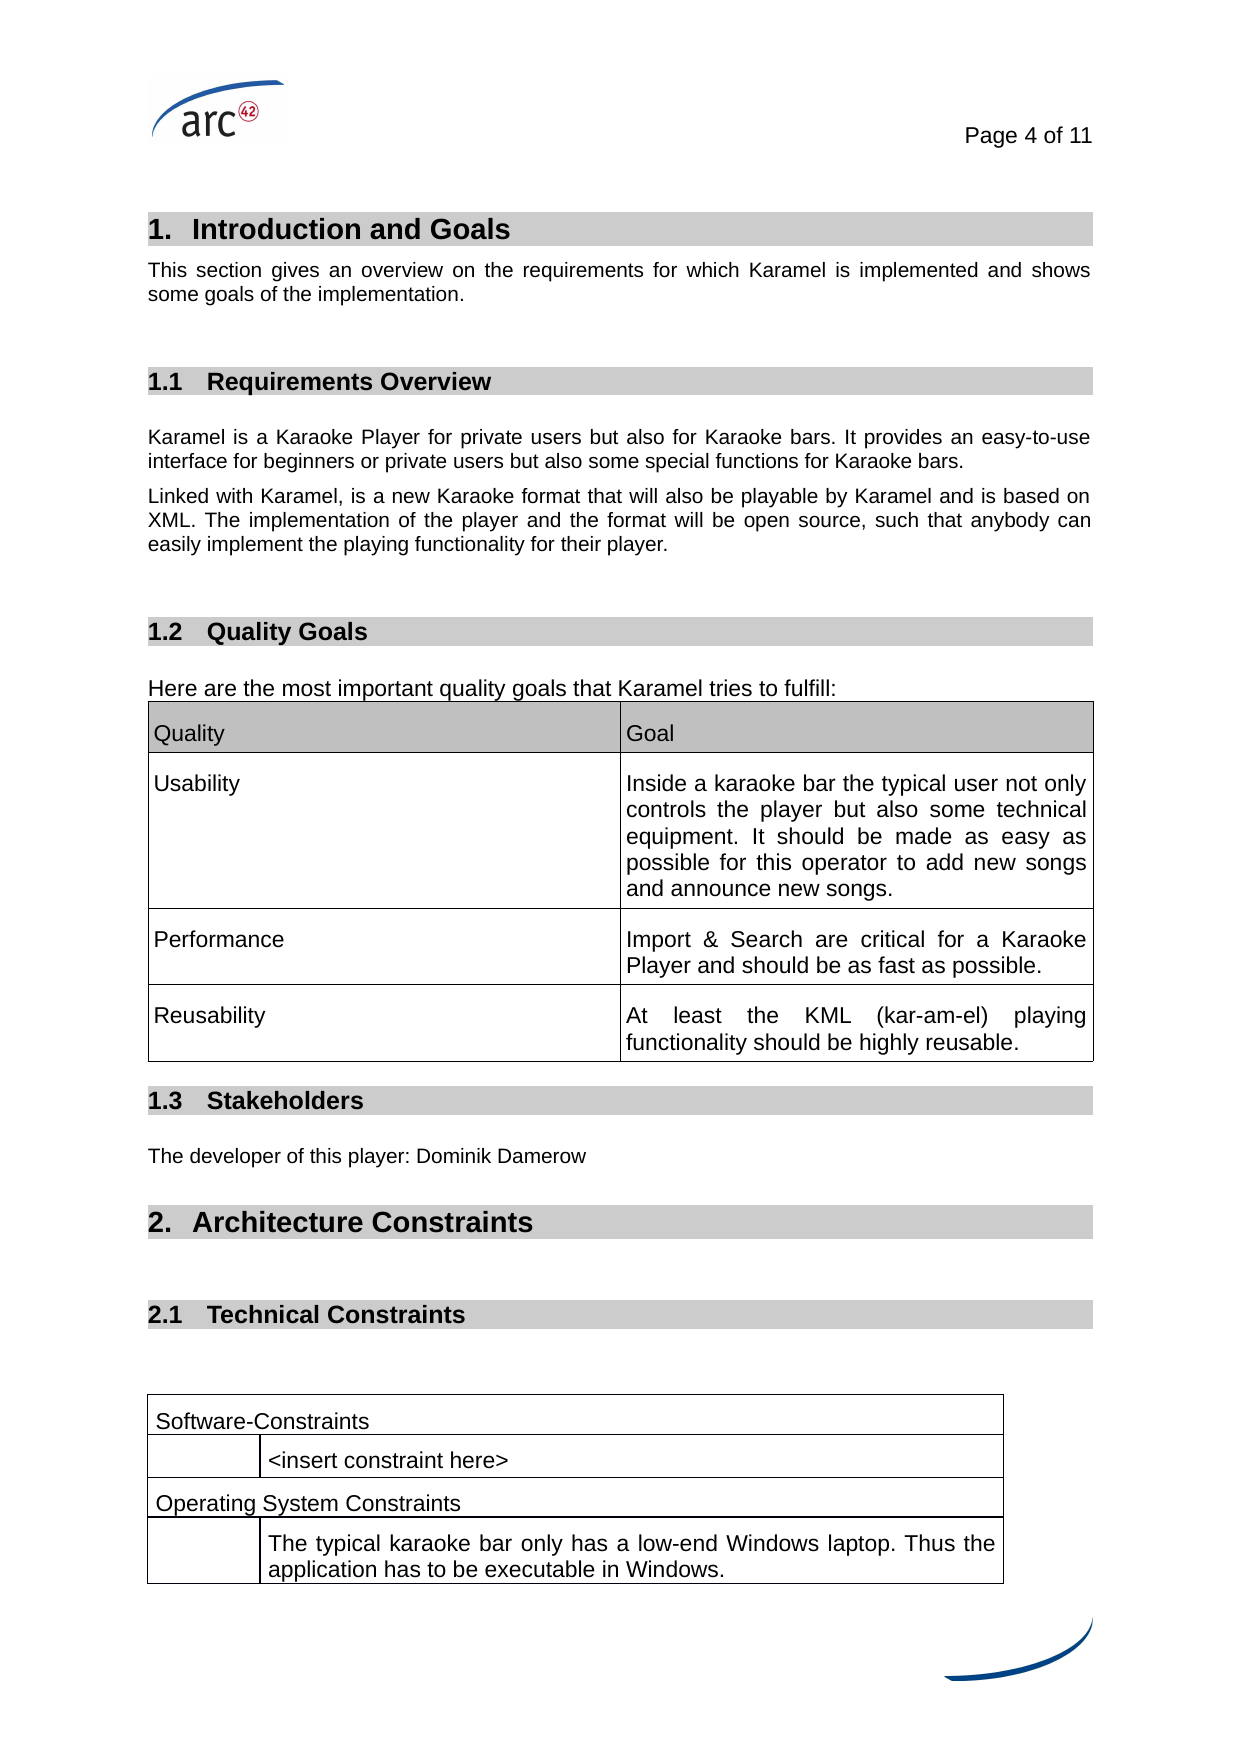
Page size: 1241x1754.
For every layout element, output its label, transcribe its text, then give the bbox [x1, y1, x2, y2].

table_cell Performance [149, 909, 620, 984]
table_cell Import & Search are critical for a Karaoke Player and should be as fast as possible. [621, 909, 1093, 984]
subtitle Requirements Overview [148, 367, 1093, 395]
table_cell Operating System Constraints [148, 1478, 1003, 1516]
table_cell [148, 1518, 259, 1583]
table_cell <insert constraint here> [261, 1435, 1003, 1477]
table_header Software-Constraints [148, 1395, 1003, 1434]
subtitle Stakeholders [148, 1086, 1093, 1115]
subtitle Architecture Constraints [148, 1205, 1093, 1239]
table_header Goal [621, 702, 1093, 752]
text Karamel is a Karaoke Player for private users but also for Karaoke bars. It provides an easy-to-use interface for beginners or private users but also some special functions for Karaoke bars. [148, 424, 1093, 472]
table_header Quality [149, 702, 620, 752]
table_cell At least the KML (kar-am-el) playing functionality should be highly reusable. [621, 985, 1093, 1061]
text Linked with Karamel, is a new Karaoke format that will also be playable by Karamel and is based on XML. The implementation of the player and the format will be open source, such that anybody can easily implement the playing functionality for their player. [148, 484, 1093, 556]
text Here are the most important quality goals that Karamel tries to fulfill: [148, 675, 1093, 701]
table_cell Reusability [149, 985, 620, 1061]
text This section gives an overview on the requirements for which Karamel is implemented and shows some goals of the implementation. [148, 258, 1093, 306]
subtitle Quality Goals [148, 617, 1093, 646]
picture [147, 73, 289, 144]
text The developer of this player: Dominik Damerow [148, 1144, 1093, 1168]
subtitle Technical Constraints [148, 1300, 1093, 1329]
table_cell Inside a karaoke bar the typical user not only controls the player but also some technical equipment. It should be made as easy as possible for this operator to add new songs and announce new songs. [621, 753, 1093, 907]
subtitle Introduction and Goals [148, 212, 1093, 246]
table_cell Usability [149, 753, 620, 907]
picture [944, 1615, 1093, 1681]
table_cell [148, 1435, 259, 1477]
table_cell The typical karaoke bar only has a low-end Windows laptop. Thus the application has to be executable in Windows. [261, 1518, 1003, 1583]
